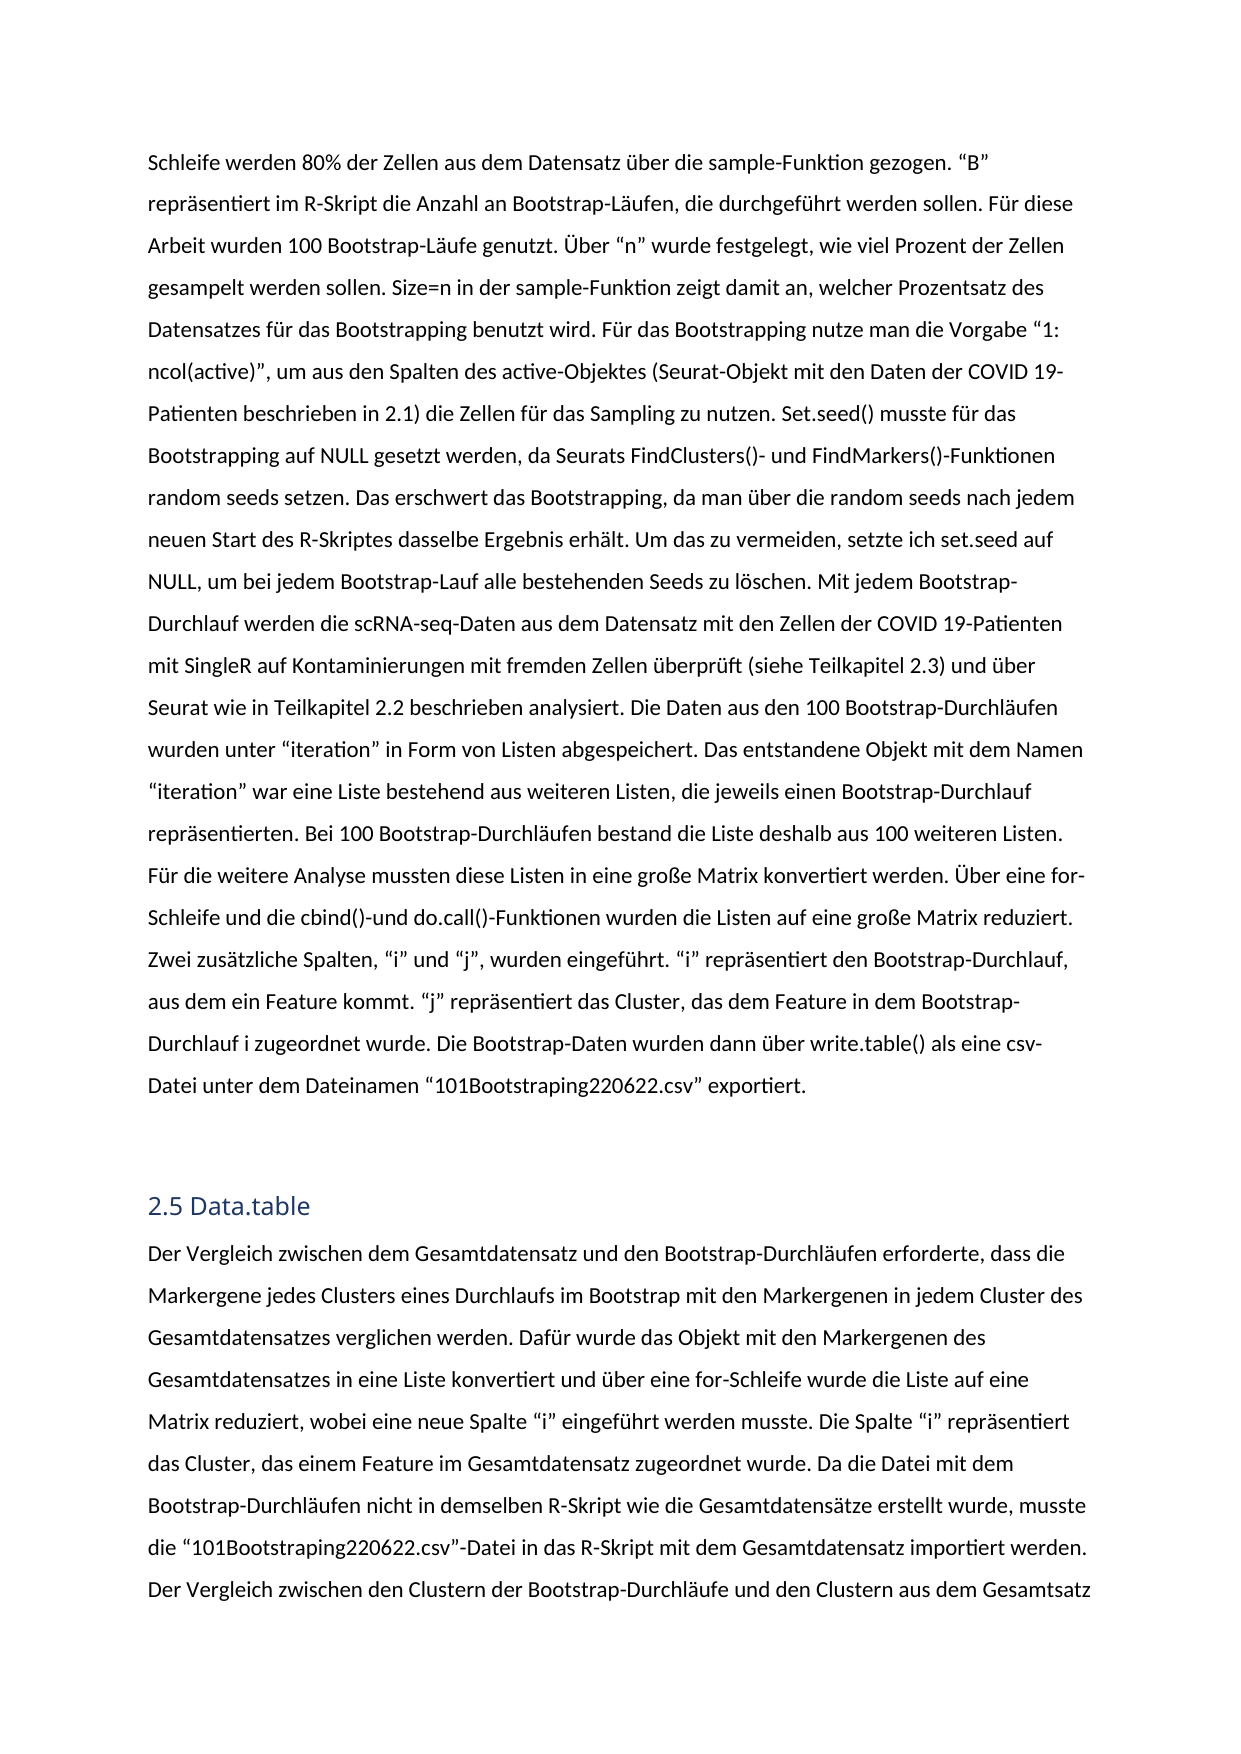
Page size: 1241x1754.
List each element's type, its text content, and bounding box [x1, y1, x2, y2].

text Der Vergleich zwischen dem Gesamtdatensatz und den Bootstrap-Durchläufen erforderte, dass die Markergene jedes Clusters eines Durchlaufs im Bootstrap mit den Markergenen in jedem Cluster des Gesamtdatensatzes verglichen werden. Dafür wurde das Objekt mit den Markergenen des Gesamtdatensatzes in eine Liste konvertiert und über eine for-Schleife wurde die Liste auf eine Matrix reduziert, wobei eine neue Spalte “i” eingeführt werden musste. Die Spalte “i” repräsentiert das Cluster, das einem Feature im Gesamtdatensatz zugeordnet wurde. Da die Datei mit dem Bootstrap-Durchläufen nicht in demselben R-Skript wie die Gesamtdatensätze erstellt wurde, musste die “101Bootstraping220622.csv”-Datei in das R-Skript mit dem Gesamtdatensatz importiert werden. Der Vergleich zwischen den Clustern der Bootstrap-Durchläufe und den Clustern aus dem Gesamtsatz [148, 1239, 1093, 1603]
text Schleife werden 80% der Zellen aus dem Datensatz über die sample-Funktion gezogen. “B” repräsentiert im R-Skript die Anzahl an Bootstrap-Läufen, die durchgeführt werden sollen. Für diese Arbeit wurden 100 Bootstrap-Läufe genutzt. Über “n” wurde festgelegt, wie viel Prozent der Zellen gesampelt werden sollen. Size=n in der sample-Funktion zeigt damit an, welcher Prozentsatz des Datensatzes für das Bootstrapping benutzt wird. Für das Bootstrapping nutze man die Vorgabe “1: ncol(active)”, um aus den Spalten des active-Objektes (Seurat-Objekt mit den Daten der COVID 19-Patienten beschrieben in 2.1) die Zellen für das Sampling zu nutzen. Set.seed() musste für das Bootstrapping auf NULL gesetzt werden, da Seurats FindClusters()- und FindMarkers()-Funktionen random seeds setzen. Das erschwert das Bootstrapping, da man über die random seeds nach jedem neuen Start des R-Skriptes dasselbe Ergebnis erhält. Um das zu vermeiden, setzte ich set.seed auf NULL, um bei jedem Bootstrap-Lauf alle bestehenden Seeds zu löschen. Mit jedem Bootstrap-Durchlauf werden die scRNA-seq-Daten aus dem Datensatz mit den Zellen der COVID 19-Patienten mit SingleR auf Kontaminierungen mit fremden Zellen überprüft (siehe Teilkapitel 2.3) und über Seurat wie in Teilkapitel 2.2 beschrieben analysiert. Die Daten aus den 100 Bootstrap-Durchläufen wurden unter “iteration” in Form von Listen abgespeichert. Das entstandene Objekt mit dem Namen “iteration” war eine Liste bestehend aus weiteren Listen, die jeweils einen Bootstrap-Durchlauf repräsentierten. Bei 100 Bootstrap-Durchläufen bestand die Liste deshalb aus 100 weiteren Listen. Für die weitere Analyse mussten diese Listen in eine große Matrix konvertiert werden. Über eine for-Schleife und die cbind()-und do.call()-Funktionen wurden die Listen auf eine große Matrix reduziert. Zwei zusätzliche Spalten, “i” und “j”, wurden eingeführt. “i” repräsentiert den Bootstrap-Durchlauf, aus dem ein Feature kommt. “j” repräsentiert das Cluster, das dem Feature in dem Bootstrap-Durchlauf i zugeordnet wurde. Die Bootstrap-Daten wurden dann über write.table() als eine csv-Datei unter dem Dateinamen “101Bootstraping220622.csv” exportiert. [148, 148, 1093, 1099]
subtitle 2.5 Data.table [148, 1188, 1093, 1222]
